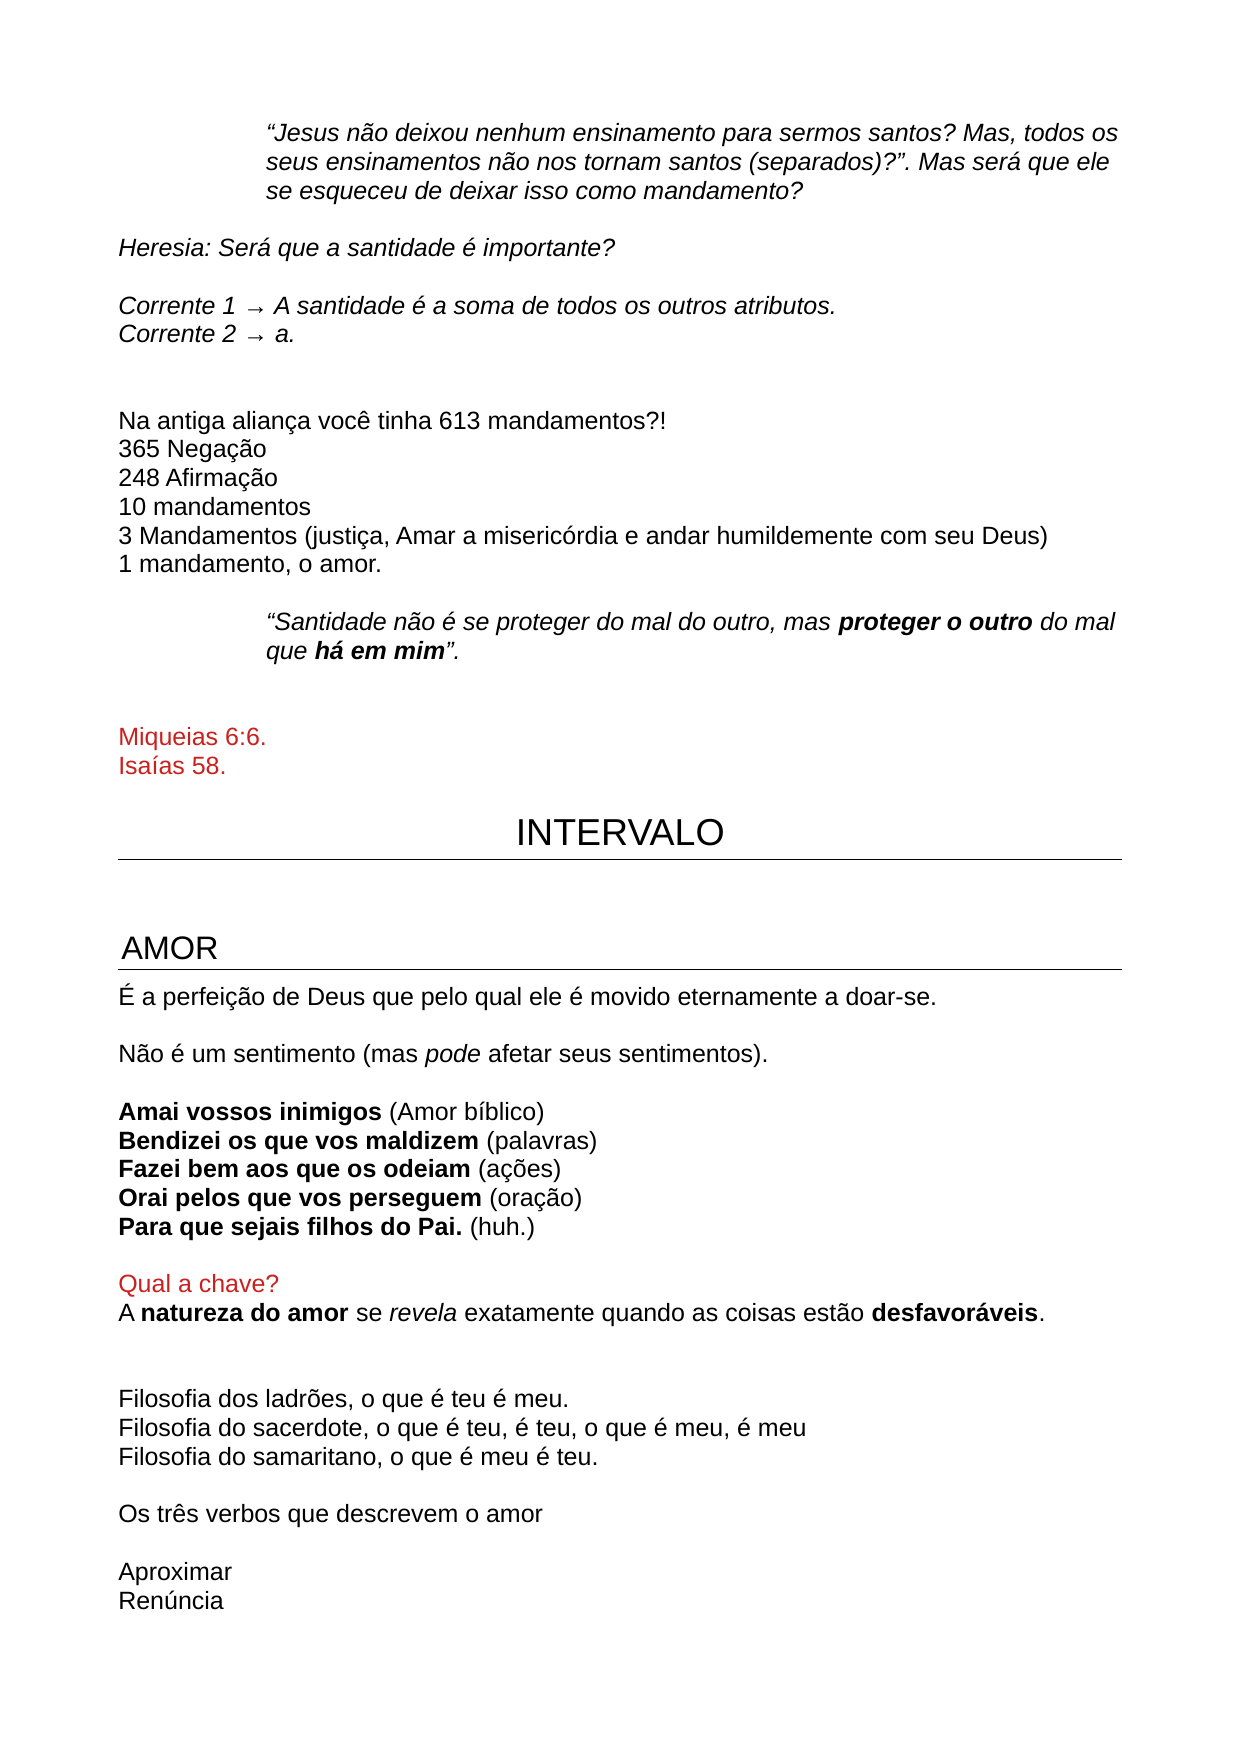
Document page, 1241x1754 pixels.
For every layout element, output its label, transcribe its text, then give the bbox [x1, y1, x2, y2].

text Bendizei os que vos maldizem (palavras) [118, 1126, 1122, 1154]
text 365 Negação [118, 434, 1122, 463]
text A natureza do amor se revela exatamente quando as coisas estão desfavoráveis. [118, 1298, 1122, 1327]
text Qual a chave? [118, 1269, 1122, 1298]
text Orai pelos que vos perseguem (oração) [118, 1183, 1122, 1212]
text INTERVALO [118, 804, 1122, 859]
text Heresia: Será que a santidade é importante? [118, 233, 1122, 262]
text Amai vossos inimigos (Amor bíblico) [118, 1097, 1122, 1126]
subtitle amor [118, 926, 1122, 969]
text Isaías 58. [118, 751, 1122, 779]
text 248 Afirmação [118, 463, 1122, 492]
text Renúncia [118, 1586, 1122, 1614]
text Filosofia dos ladrões, o que é teu é meu. [118, 1384, 1122, 1413]
text Filosofia do samaritano, o que é meu é teu. [118, 1442, 1122, 1471]
text É a perfeição de Deus que pelo qual ele é movido eternamente a doar-se. [118, 982, 1122, 1011]
text Para que sejais filhos do Pai. (huh.) [118, 1212, 1122, 1241]
text “Santidade não é se proteger do mal do outro, mas proteger o outro do mal que há em mim”. [266, 607, 1122, 664]
text Aproximar [118, 1557, 1122, 1586]
text 3 Mandamentos (justiça, Amar a misericórdia e andar humildemente com seu Deus) [118, 521, 1122, 549]
text 1 mandamento, o amor. [118, 549, 1122, 578]
text Corrente 1 → A santidade é a soma de todos os outros atributos. [118, 291, 1122, 319]
text Os três verbos que descrevem o amor [118, 1499, 1122, 1528]
text “Jesus não deixou nenhum ensinamento para sermos santos? Mas, todos os seus ensinamentos não nos tornam santos (separados)?”. Mas será que ele se esqueceu de deixar isso como mandamento? [266, 118, 1122, 204]
text Miqueias 6:6. [118, 722, 1122, 751]
text Não é um sentimento (mas pode afetar seus sentimentos). [118, 1039, 1122, 1068]
text Fazei bem aos que os odeiam (ações) [118, 1154, 1122, 1183]
text Na antiga aliança você tinha 613 mandamentos?! [118, 406, 1122, 434]
text Filosofia do sacerdote, o que é teu, é teu, o que é meu, é meu [118, 1413, 1122, 1442]
text 10 mandamentos [118, 492, 1122, 521]
text Corrente 2 → a. [118, 319, 1122, 348]
